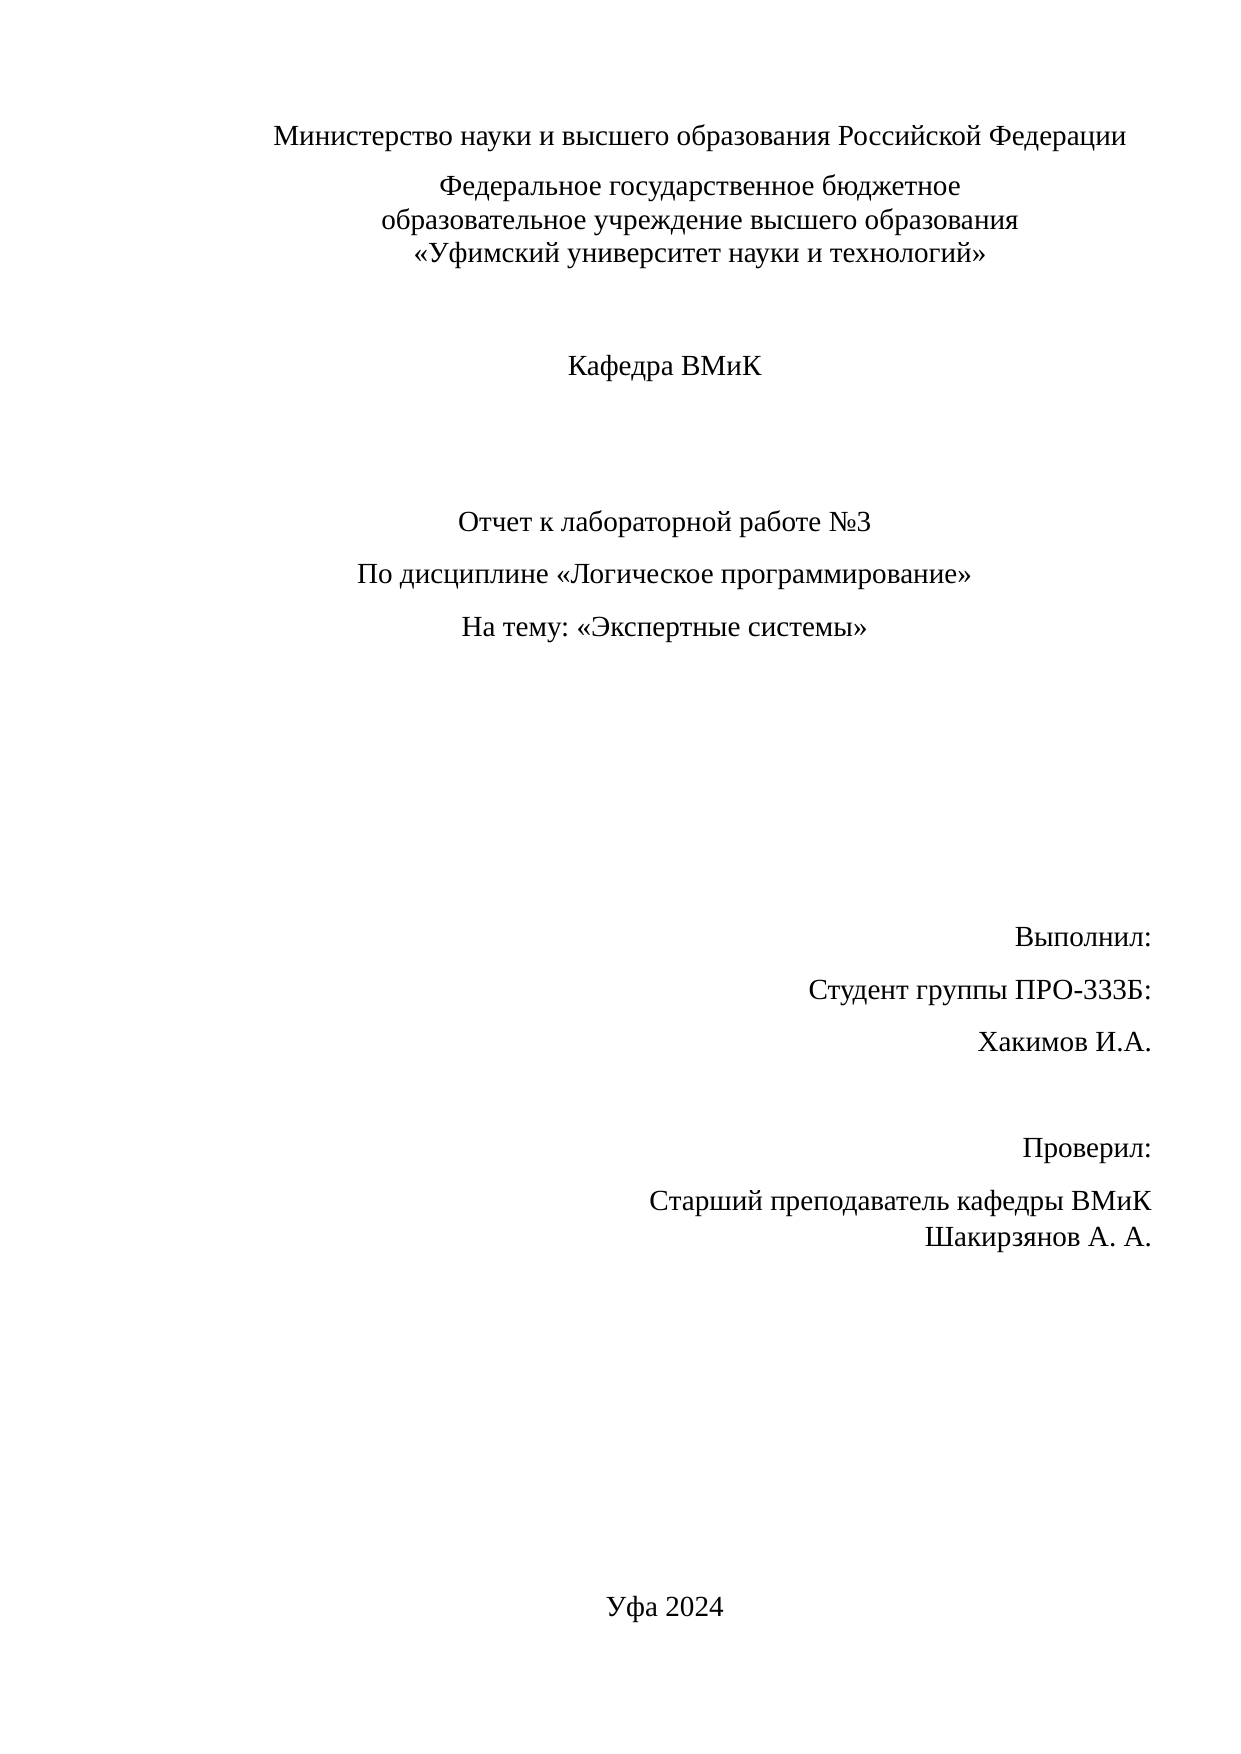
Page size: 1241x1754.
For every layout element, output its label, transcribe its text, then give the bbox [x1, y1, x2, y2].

text Выполнил: [576, 919, 1152, 952]
text Cтарший преподаватель кафедры ВМиК Шакирзянов А. А. [605, 1183, 1152, 1253]
text Федеральное государственное бюджетное [177, 168, 1152, 202]
text Отчет к лабораторной работе №3 [177, 504, 1152, 537]
text образовательное учреждение высшего образования [177, 202, 1152, 236]
text Проверил: [753, 1130, 1152, 1164]
text На тему: «Экспертные системы» [177, 609, 1152, 643]
text Министерство науки и высшего образования Российской Федерации [177, 118, 1152, 152]
text По дисциплине «Логическое программирование» [177, 556, 1152, 590]
text Студент группы ПРО-333Б: [576, 972, 1152, 1005]
text Кафедра ВМиК [177, 348, 1152, 381]
text Хакимов И.А. [576, 1024, 1152, 1058]
text «Уфимский университет науки и технологий» [177, 236, 1152, 269]
text Уфа 2024 [177, 1589, 1152, 1622]
